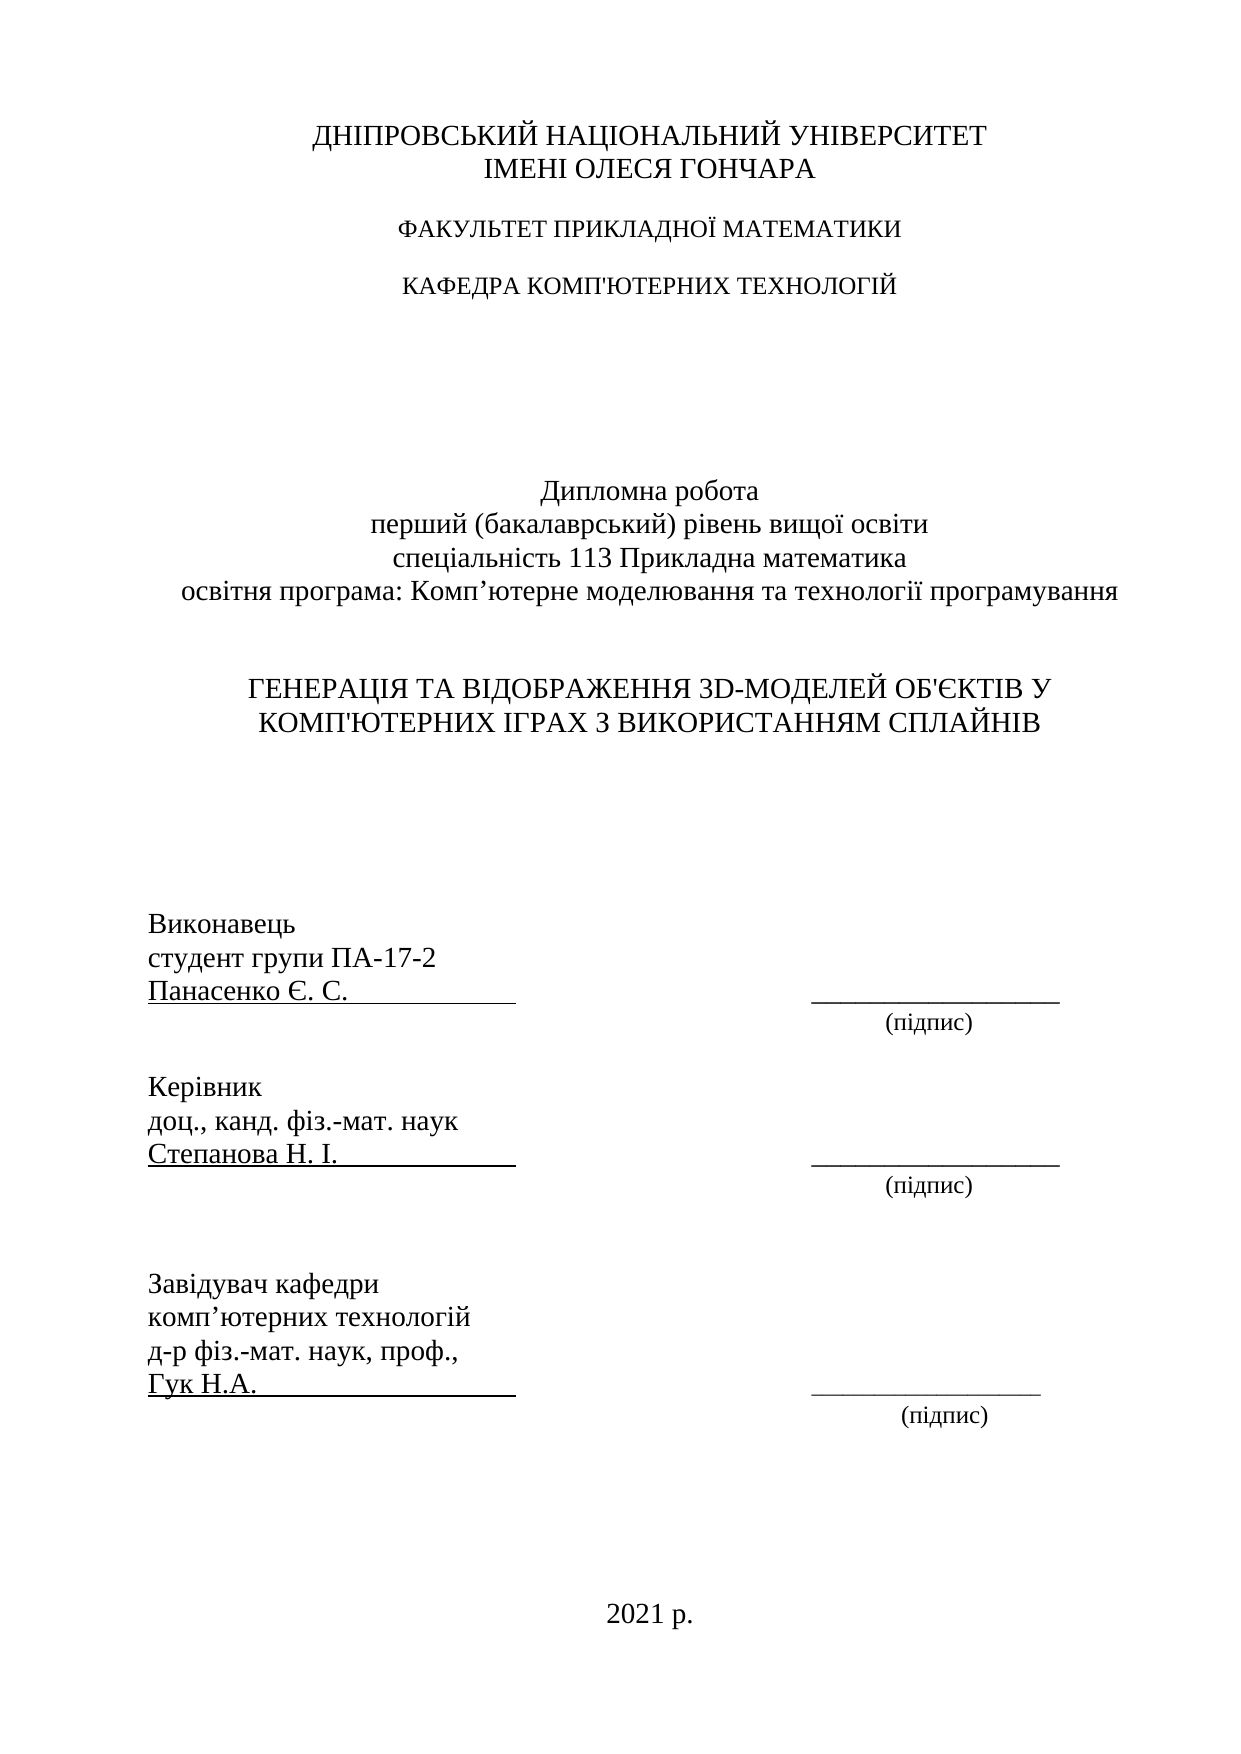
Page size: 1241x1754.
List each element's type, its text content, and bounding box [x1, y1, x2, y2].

text Керівник [148, 1069, 1152, 1103]
text Виконавець [148, 906, 1152, 940]
text д-р фіз.-мат. наук, проф., [148, 1333, 1152, 1366]
text ДНІПРОВСЬКИЙ НАЦІОНАЛЬНИЙ УНІВЕРСИТЕТ [148, 118, 1152, 152]
text ФАКУЛЬТЕТ ПРИКЛАДНОЇ МАТЕМАТИКИ [148, 214, 1152, 243]
title Генерація та відображення 3D-моделей об'єктів у комп'ютерних іграх з використанням сплайнів [148, 672, 1152, 739]
text (підпис) [221, 1007, 1152, 1036]
text (підпис) [221, 1170, 1152, 1199]
text доц., канд. фіз.-мат. наук [148, 1103, 1152, 1136]
text (підпис) [148, 1400, 1152, 1429]
text Завідувач кафедри [148, 1266, 1152, 1299]
text Дипломна робота [148, 473, 1152, 506]
text спеціальність 113 Прикладна математика [148, 540, 1152, 573]
text Гук Н.А. ______________________ [148, 1366, 1152, 1400]
text ІМЕНІ ОЛЕСЯ ГОНЧАРА [148, 152, 1152, 185]
text 2021 р. [148, 1596, 1152, 1630]
text освітня програма: Комп’ютерне моделювання та технології програмування [148, 573, 1152, 607]
text КАФЕДРА КОМП'ЮТЕРНИХ ТЕХНОЛОГІЙ [148, 271, 1152, 300]
text Степанова Н. І. _________________ [148, 1136, 1152, 1170]
text студент групи ПА-17-2 [148, 940, 1152, 973]
text Панасенко Є. С. _________________ [148, 973, 1152, 1007]
text перший (бакалаврський) рівень вищої освіти [148, 506, 1152, 540]
text комп’ютерних технологій [148, 1299, 1152, 1333]
